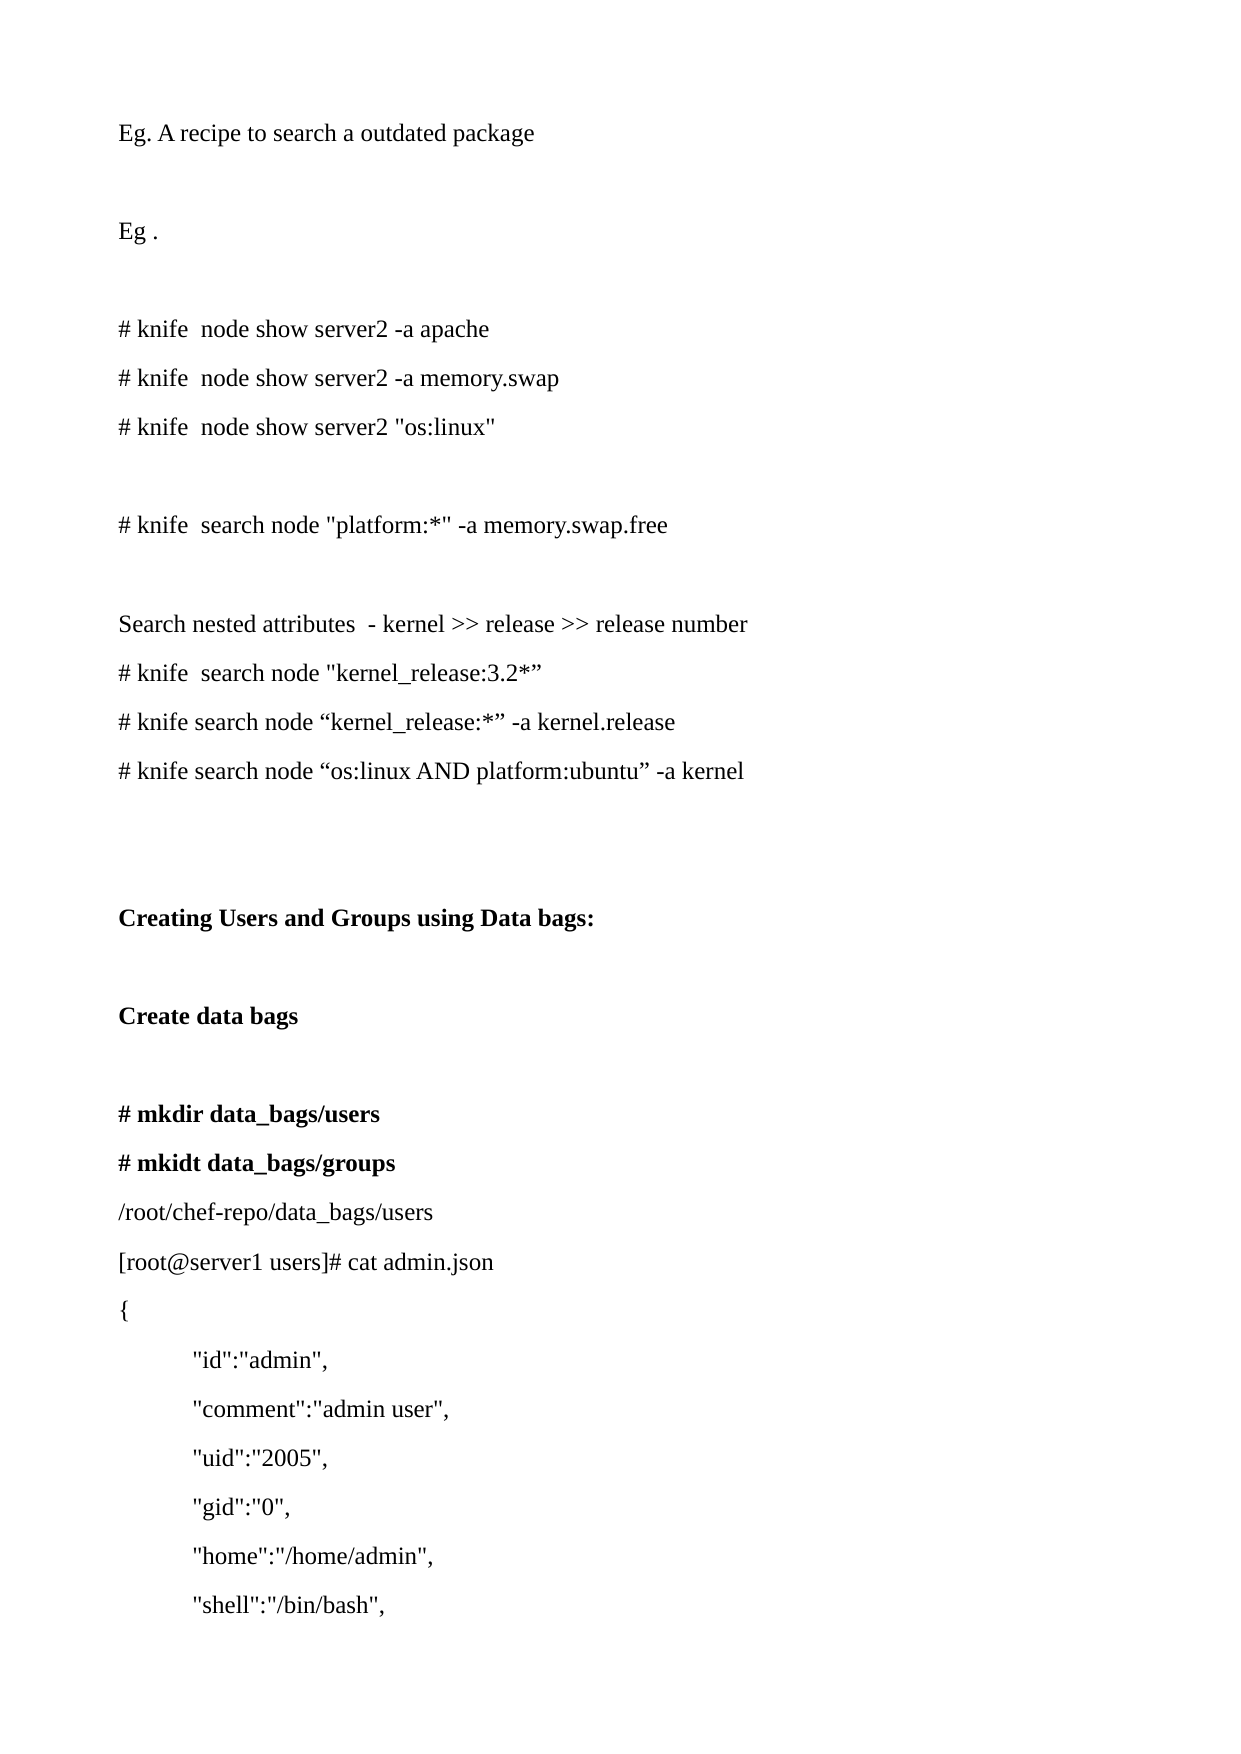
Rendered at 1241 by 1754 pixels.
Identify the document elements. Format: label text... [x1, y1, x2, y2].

text Search nested attributes - kernel >> release >> release number [118, 609, 1122, 637]
text # knife node show server2 -a memory.swap [118, 363, 1122, 392]
text Eg. A recipe to search a outdated package [118, 118, 1122, 147]
text # knife search node "kernel_release:3.2*” [118, 658, 1122, 687]
text # knife node show server2 -a apache [118, 314, 1122, 343]
text Creating Users and Groups using Data bags: [118, 903, 1122, 932]
text # mkidt data_bags/groups [118, 1148, 1122, 1177]
text "shell":"/bin/bash", [118, 1590, 1122, 1619]
text # knife node show server2 "os:linux" [118, 412, 1122, 441]
text Eg . [118, 216, 1122, 245]
text # knife search node “kernel_release:*” -a kernel.release [118, 707, 1122, 736]
text "gid":"0", [118, 1492, 1122, 1521]
text # knife search node “os:linux AND platform:ubuntu” -a kernel [118, 756, 1122, 785]
text [root@server1 users]# cat admin.json [118, 1247, 1122, 1275]
text /root/chef-repo/data_bags/users [118, 1197, 1122, 1226]
text "uid":"2005", [118, 1443, 1122, 1472]
text Create data bags [118, 1001, 1122, 1030]
text "home":"/home/admin", [118, 1541, 1122, 1570]
text # mkdir data_bags/users [118, 1099, 1122, 1128]
text "comment":"admin user", [118, 1394, 1122, 1422]
text # knife search node "platform:*" -a memory.swap.free [118, 511, 1122, 539]
text "id":"admin", [118, 1345, 1122, 1373]
text { [118, 1296, 1122, 1324]
